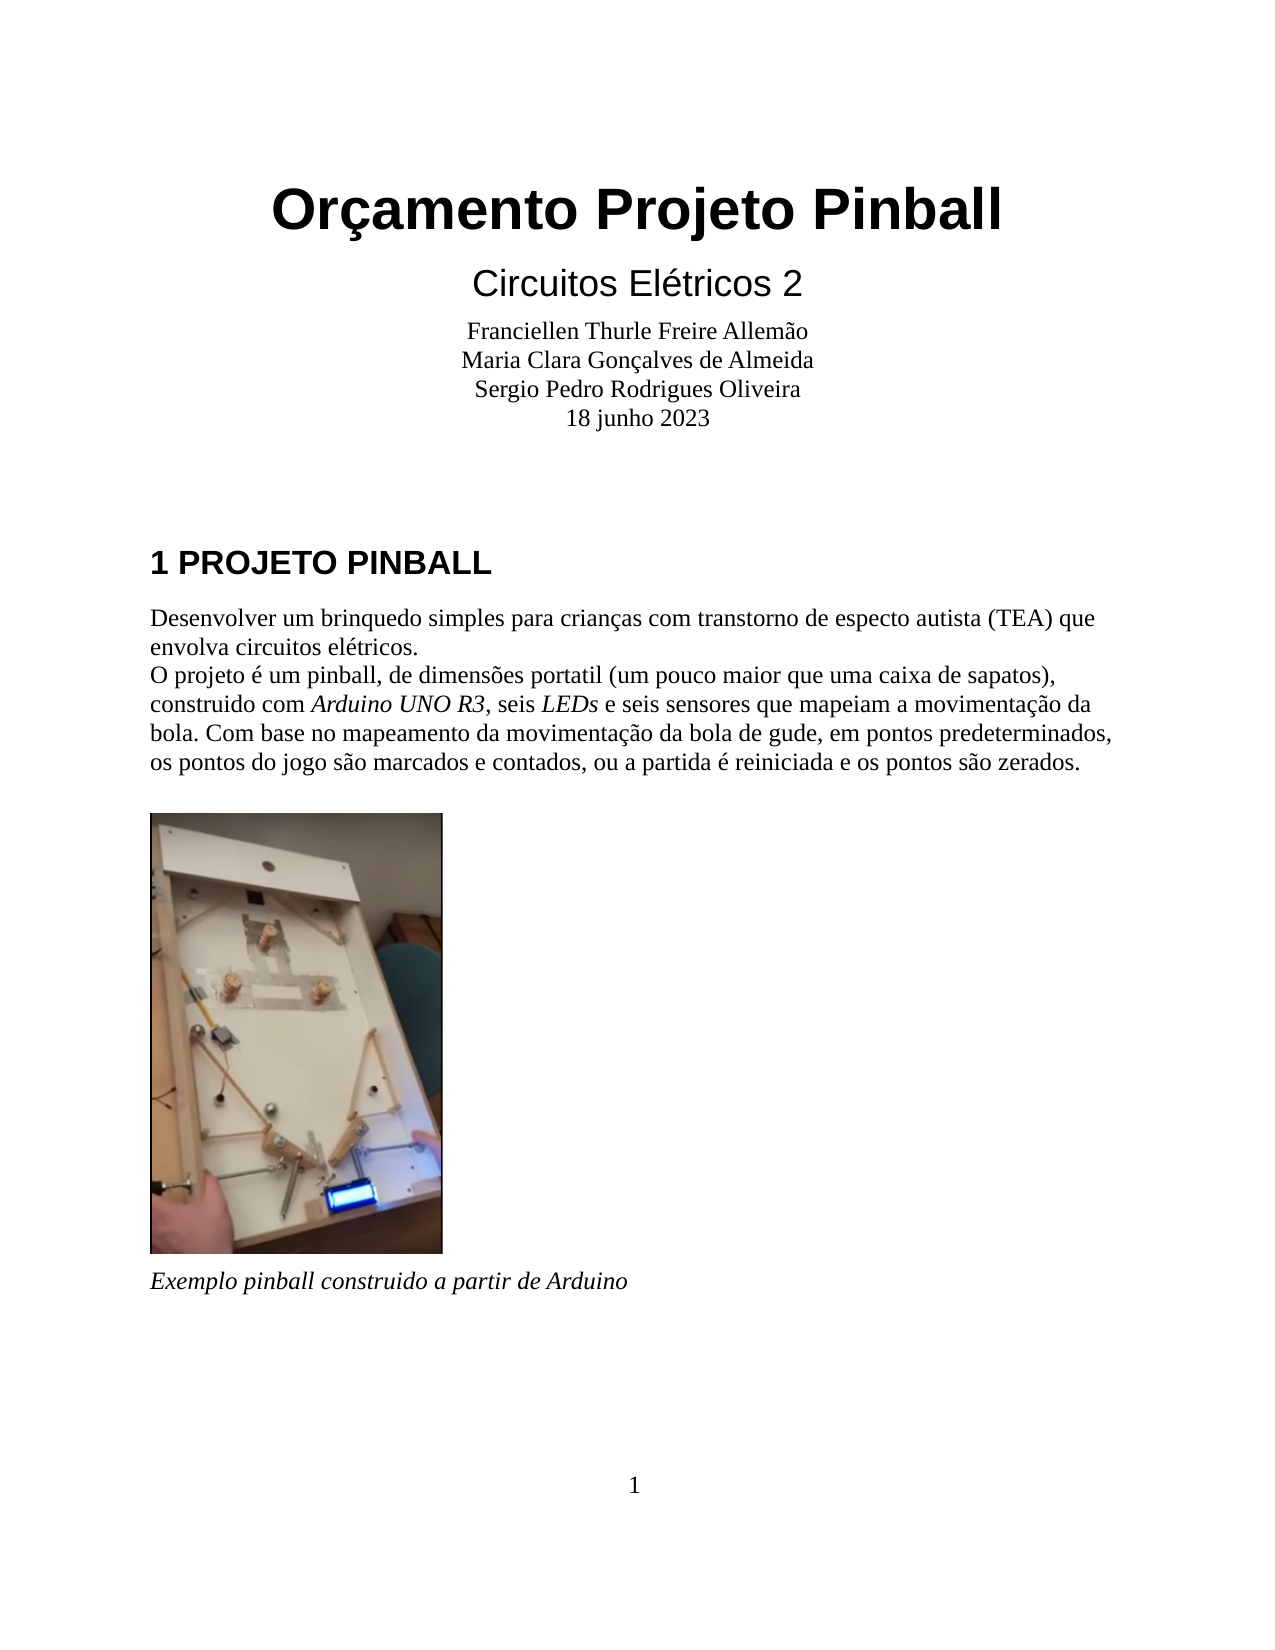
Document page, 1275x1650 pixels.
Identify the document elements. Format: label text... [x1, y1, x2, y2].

text Maria Clara Gonçalves de Almeida [150, 345, 1125, 374]
text Exemplo pinball construido a partir de Arduino [150, 1266, 1125, 1295]
text Sergio Pedro Rodrigues Oliveira [150, 374, 1125, 403]
text Desenvolver um brinquedo simples para crianças com transtorno de especto autista (TEA) que envolva circuitos elétricos. O projeto é um pinball, de dimensões portatil (um pouco maior que uma caixa de sapatos), construido com Arduino UNO R3, seis LEDs e seis sensores que mapeiam a movimentação da bola. Com base no mapeamento da movimentação da bola de gude, em pontos predeterminados, os pontos do jogo são marcados e contados, ou a partida é reiniciada e os pontos são zerados. [150, 603, 1125, 804]
title Orçamento Projeto Pinball [150, 175, 1125, 242]
picture [150, 813, 443, 1254]
text Franciellen Thurle Freire Allemão [150, 316, 1125, 345]
subtitle 1 PROJETO PINBALL [150, 543, 1125, 581]
subtitle Circuitos Elétricos 2 [150, 261, 1125, 304]
text 18 junho 2023 [150, 403, 1125, 431]
